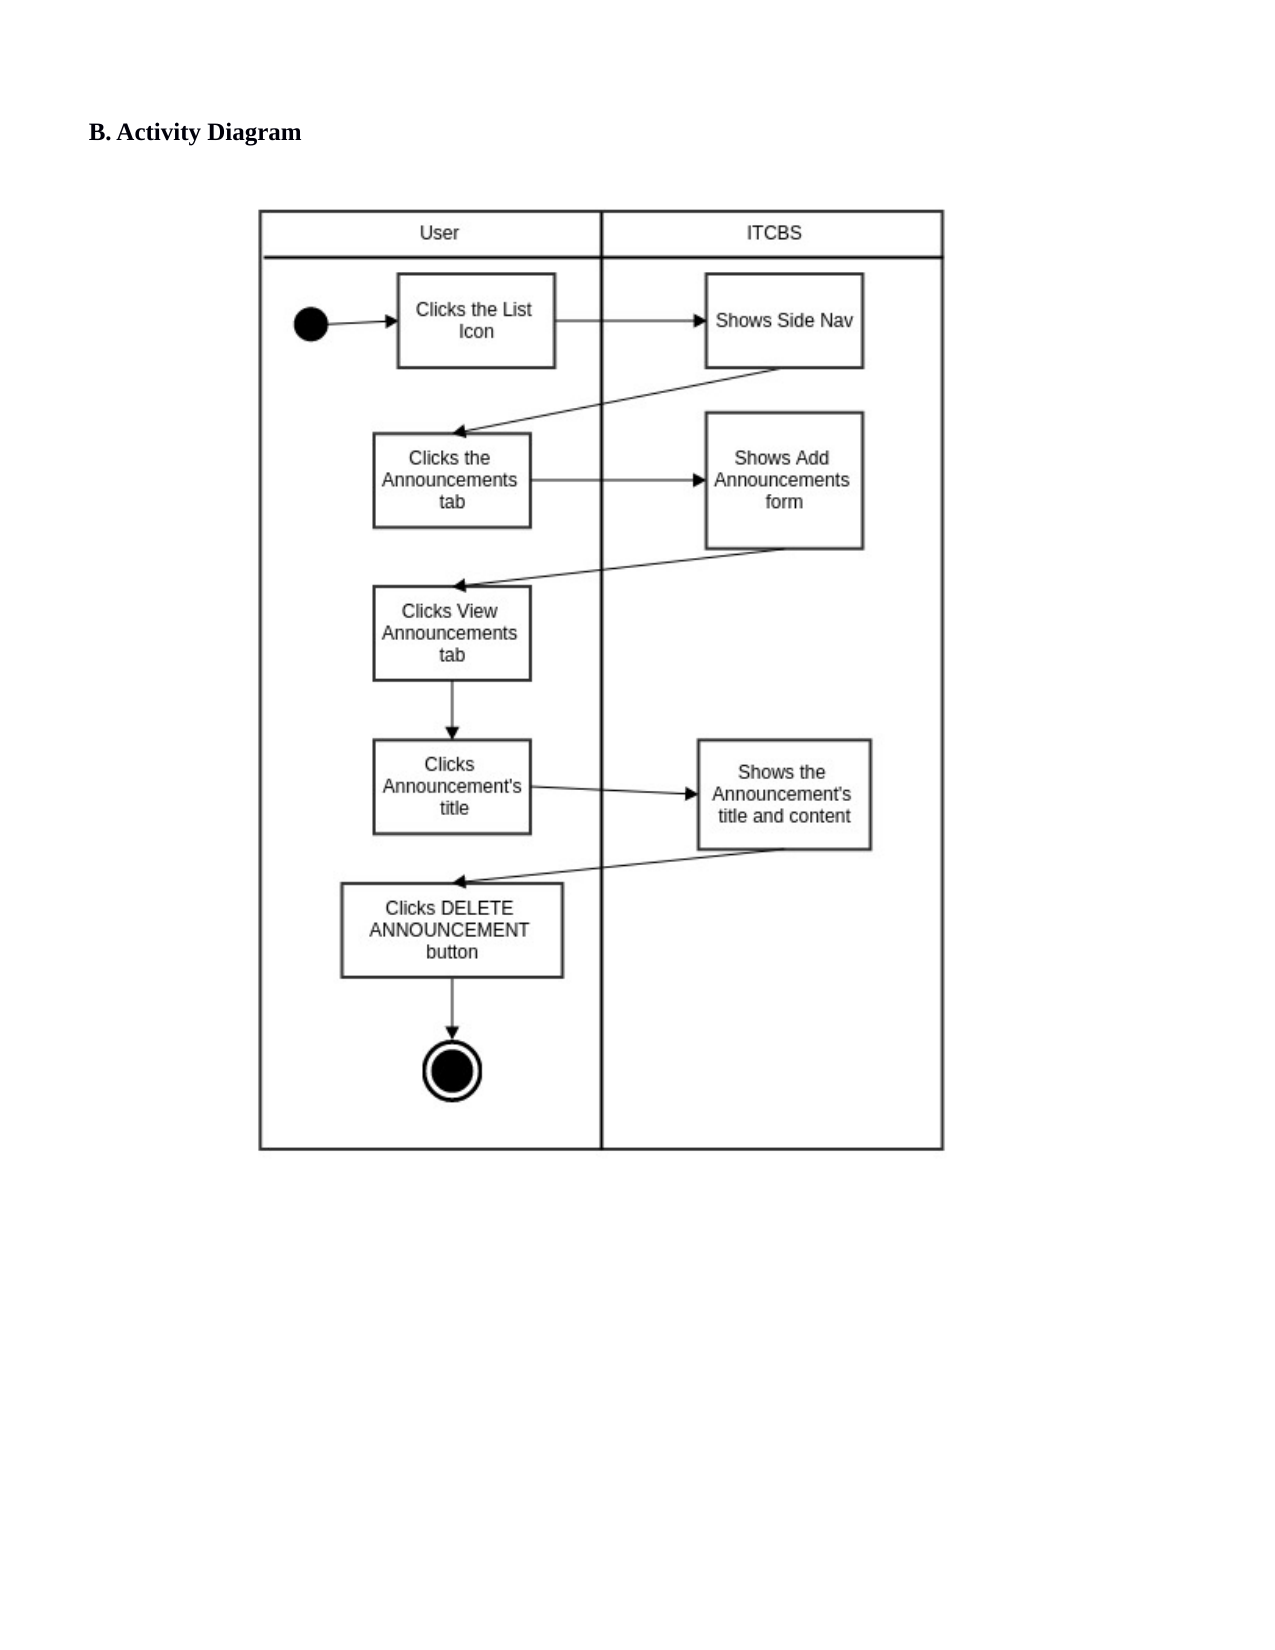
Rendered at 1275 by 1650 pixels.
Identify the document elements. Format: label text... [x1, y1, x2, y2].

picture [225, 196, 981, 1176]
text B. Activity Diagram [88, 117, 1186, 146]
